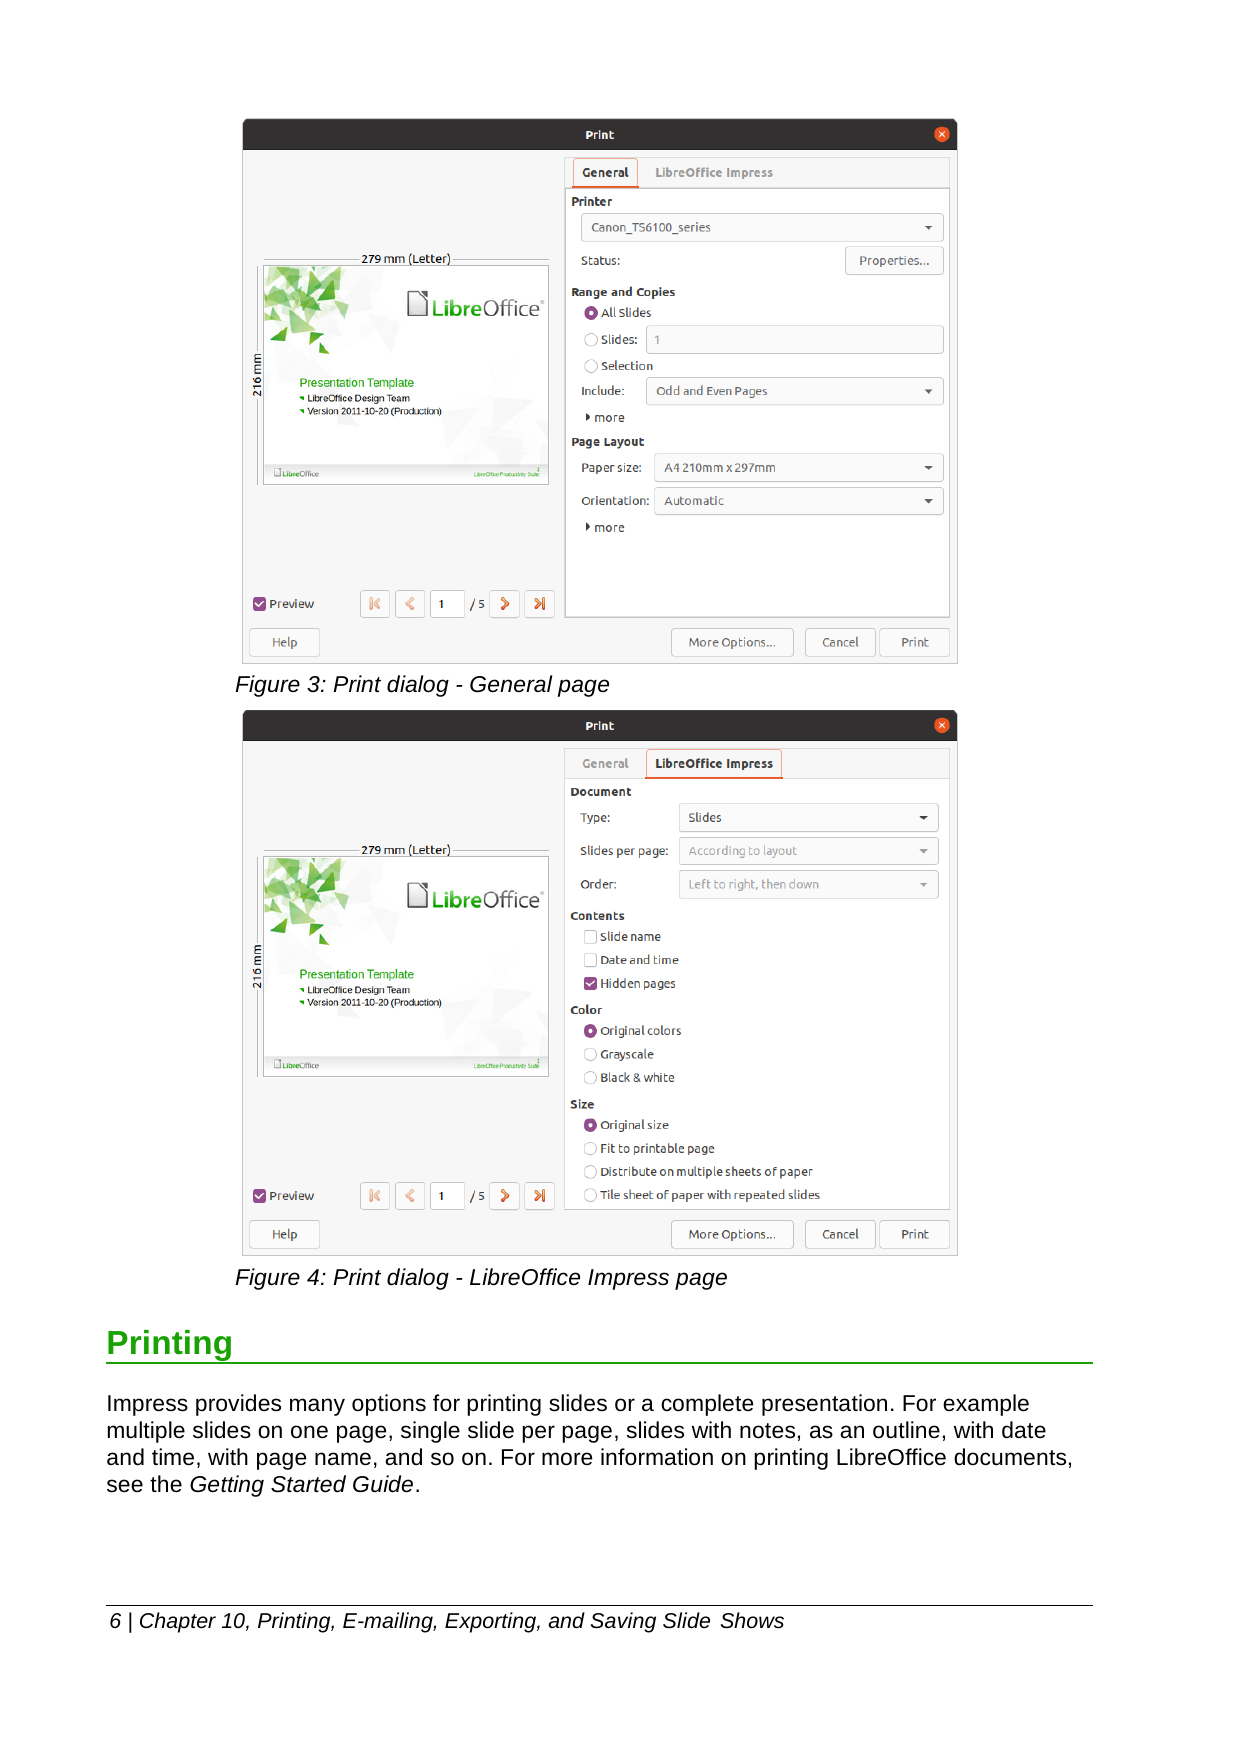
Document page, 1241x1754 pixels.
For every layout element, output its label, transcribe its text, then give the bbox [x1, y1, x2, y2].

picture [234, 118, 964, 671]
picture [234, 710, 964, 1263]
text Figure 4: Print dialog - LibreOffice Impress page [235, 1263, 964, 1290]
text Figure 3: Print dialog - General page [235, 671, 964, 698]
text Impress provides many options for printing slides or a complete presentation. For example multiple slides on one page, single slide per page, slides with notes, as an outline, with date and time, with page name, and so on. For more information on printing LibreOffice documents, see the Getting Started Guide. [106, 1389, 1093, 1497]
subtitle Printing [106, 1323, 1093, 1362]
